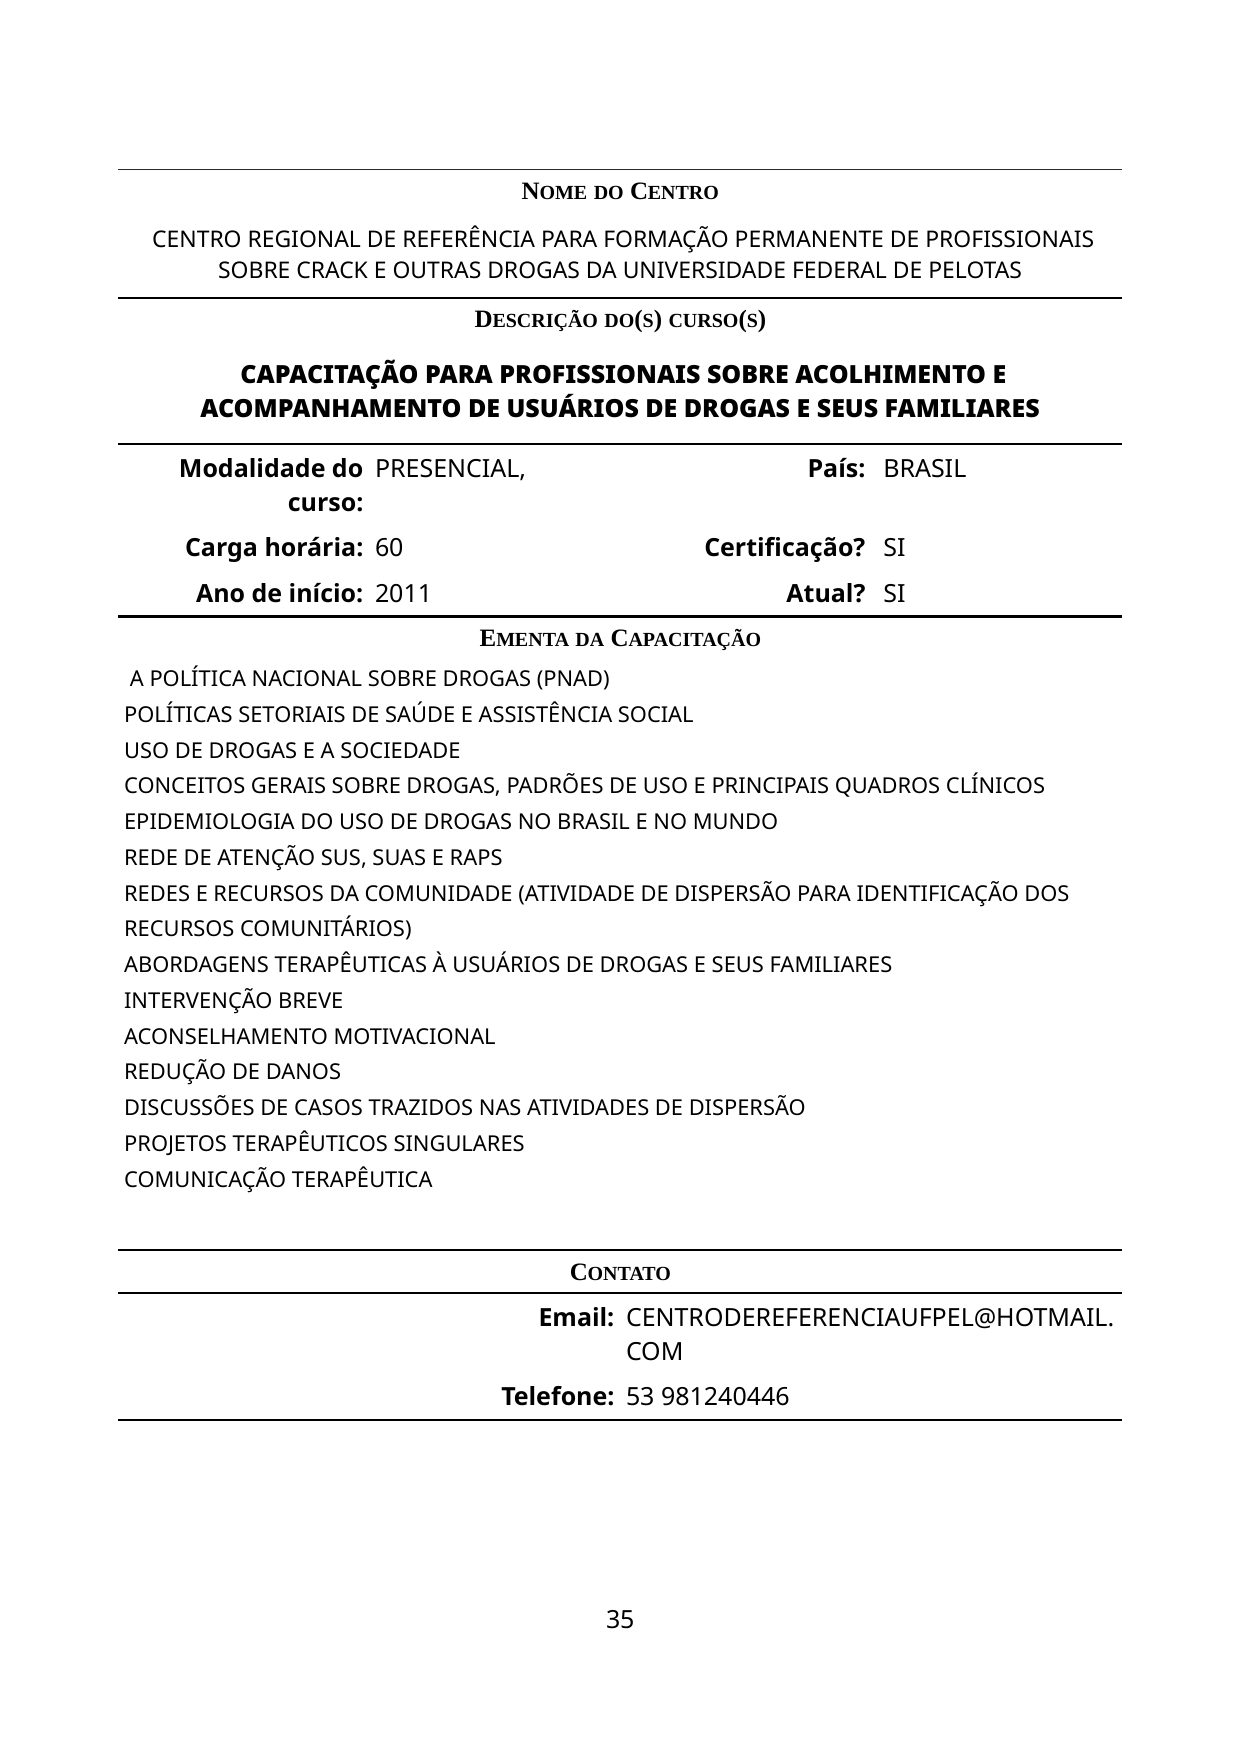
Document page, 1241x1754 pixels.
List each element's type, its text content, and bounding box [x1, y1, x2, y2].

table_cell SI [871, 570, 1122, 615]
table_cell SI [871, 524, 1122, 570]
table_cell País: [620, 445, 871, 524]
table_cell Ano de início: [118, 570, 369, 615]
table_cell CENTRODEREFERENCIAUFPEL@HOTMAIL.COM [620, 1294, 1122, 1373]
table_cell Atual? [620, 570, 871, 615]
table_cell Carga horária: [118, 524, 369, 570]
table_cell 60 [369, 524, 620, 570]
table_cell 2011 [369, 570, 620, 615]
table_cell Certificação? [620, 524, 871, 570]
table_cell CENTRO REGIONAL DE REFERÊNCIA PARA FORMAÇÃO PERMANENTE DE PROFISSIONAIS SOBRE CRACK E OUTRAS DROGAS DA UNIVERSIDADE FEDERAL DE PELOTAS [118, 211, 1122, 297]
table_cell 53 981240446 [620, 1373, 1122, 1419]
table_cell Modalidade do curso: [118, 445, 369, 524]
table_header Nome do Centro [118, 171, 1122, 211]
table_cell Telefone: [118, 1373, 620, 1419]
table_cell PRESENCIAL, [369, 445, 620, 524]
table_cell Ementa da Capacitação [118, 618, 1122, 658]
table_cell A POLÍTICA NACIONAL SOBRE DROGAS (PNAD) POLÍTICAS SETORIAIS DE SAÚDE E ASSISTÊNCIA SOCIAL USO DE DROGAS E A SOCIEDADE CONCEITOS GERAIS SOBRE DROGAS, PADRÕES DE USO E PRINCIPAIS QUADROS CLÍNICOS EPIDEMIOLOGIA DO USO DE DROGAS NO BRASIL E NO MUNDO REDE DE ATENÇÃO SUS, SUAS E RAPS REDES E RECURSOS DA COMUNIDADE (ATIVIDADE DE DISPERSÃO PARA IDENTIFICAÇÃO DOS RECURSOS COMUNITÁRIOS) ABORDAGENS TERAPÊUTICAS À USUÁRIOS DE DROGAS E SEUS FAMILIARES INTERVENÇÃO BREVE ACONSELHAMENTO MOTIVACIONAL REDUÇÃO DE DANOS DISCUSSÕES DE CASOS TRAZIDOS NAS ATIVIDADES DE DISPERSÃO PROJETOS TERAPÊUTICOS SINGULARES COMUNICAÇÃO TERAPÊUTICA [118, 658, 1122, 1249]
table_cell CAPACITAÇÃO PARA PROFISSIONAIS SOBRE ACOLHIMENTO E ACOMPANHAMENTO DE USUÁRIOS DE DROGAS E SEUS FAMILIARES [118, 339, 1122, 443]
table_cell Descrição do(s) curso(s) [118, 299, 1122, 339]
table_cell Email: [118, 1294, 620, 1373]
table_cell Contato [118, 1251, 1122, 1292]
table_cell BRASIL [871, 445, 1122, 524]
